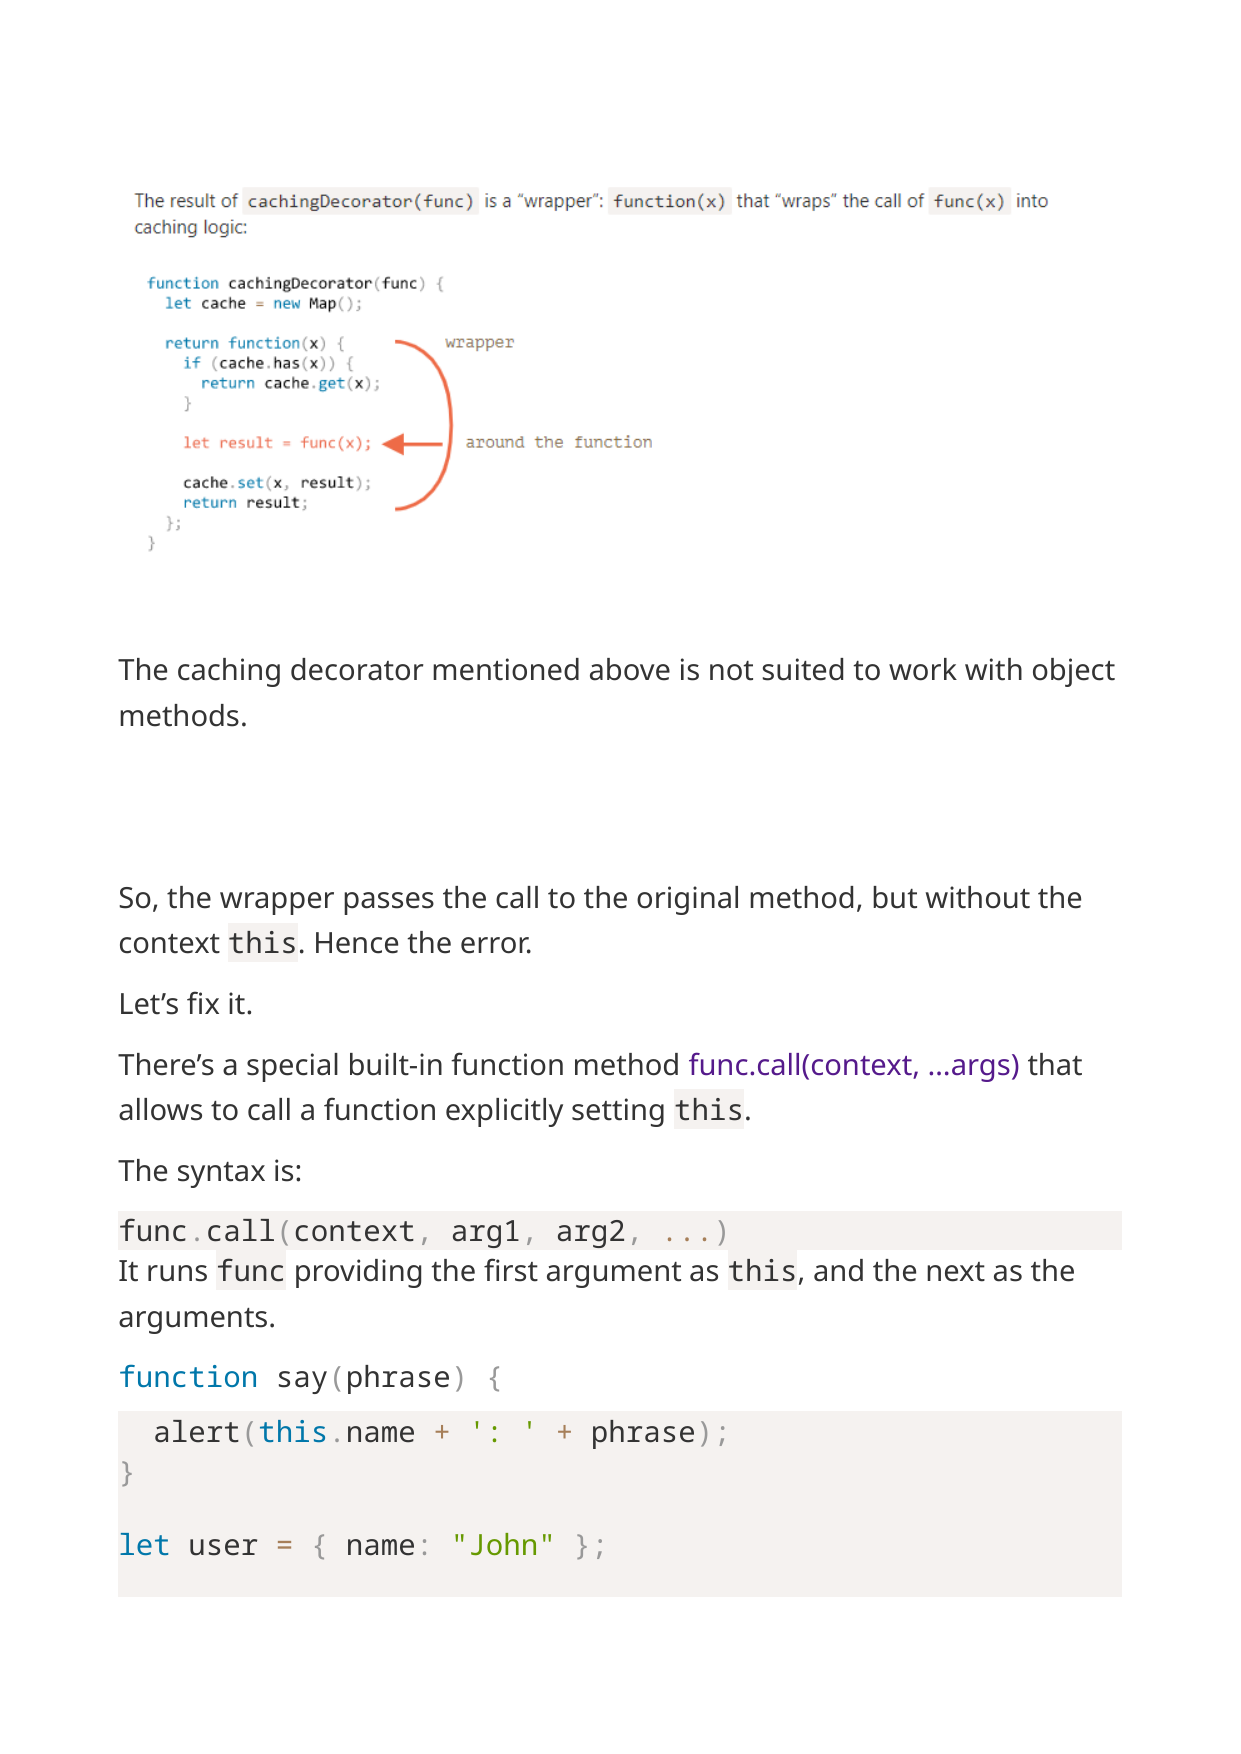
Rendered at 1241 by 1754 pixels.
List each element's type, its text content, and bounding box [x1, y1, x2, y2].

picture [132, 181, 1109, 583]
text There’s a special built-in function method func.call(context, …args) that allows to call a function explicitly setting this. [118, 1044, 1122, 1129]
text } [118, 1451, 1122, 1491]
text Let’s fix it. [118, 983, 1122, 1023]
text let user = { name: "John" }; [118, 1524, 1122, 1563]
text function say(phrase) { [118, 1357, 1122, 1396]
text The caching decorator mentioned above is not suited to work with object methods. [118, 649, 1122, 735]
text So, the wrapper passes the call to the original method, but without the context this. Hence the error. [118, 877, 1122, 962]
text The syntax is: [118, 1150, 1122, 1190]
text alert(this.name + ': ' + phrase); [118, 1411, 1122, 1451]
text It runs func providing the first argument as this, and the next as the arguments. [118, 1250, 1122, 1336]
text func.call(context, arg1, arg2, ...) [118, 1211, 1122, 1250]
